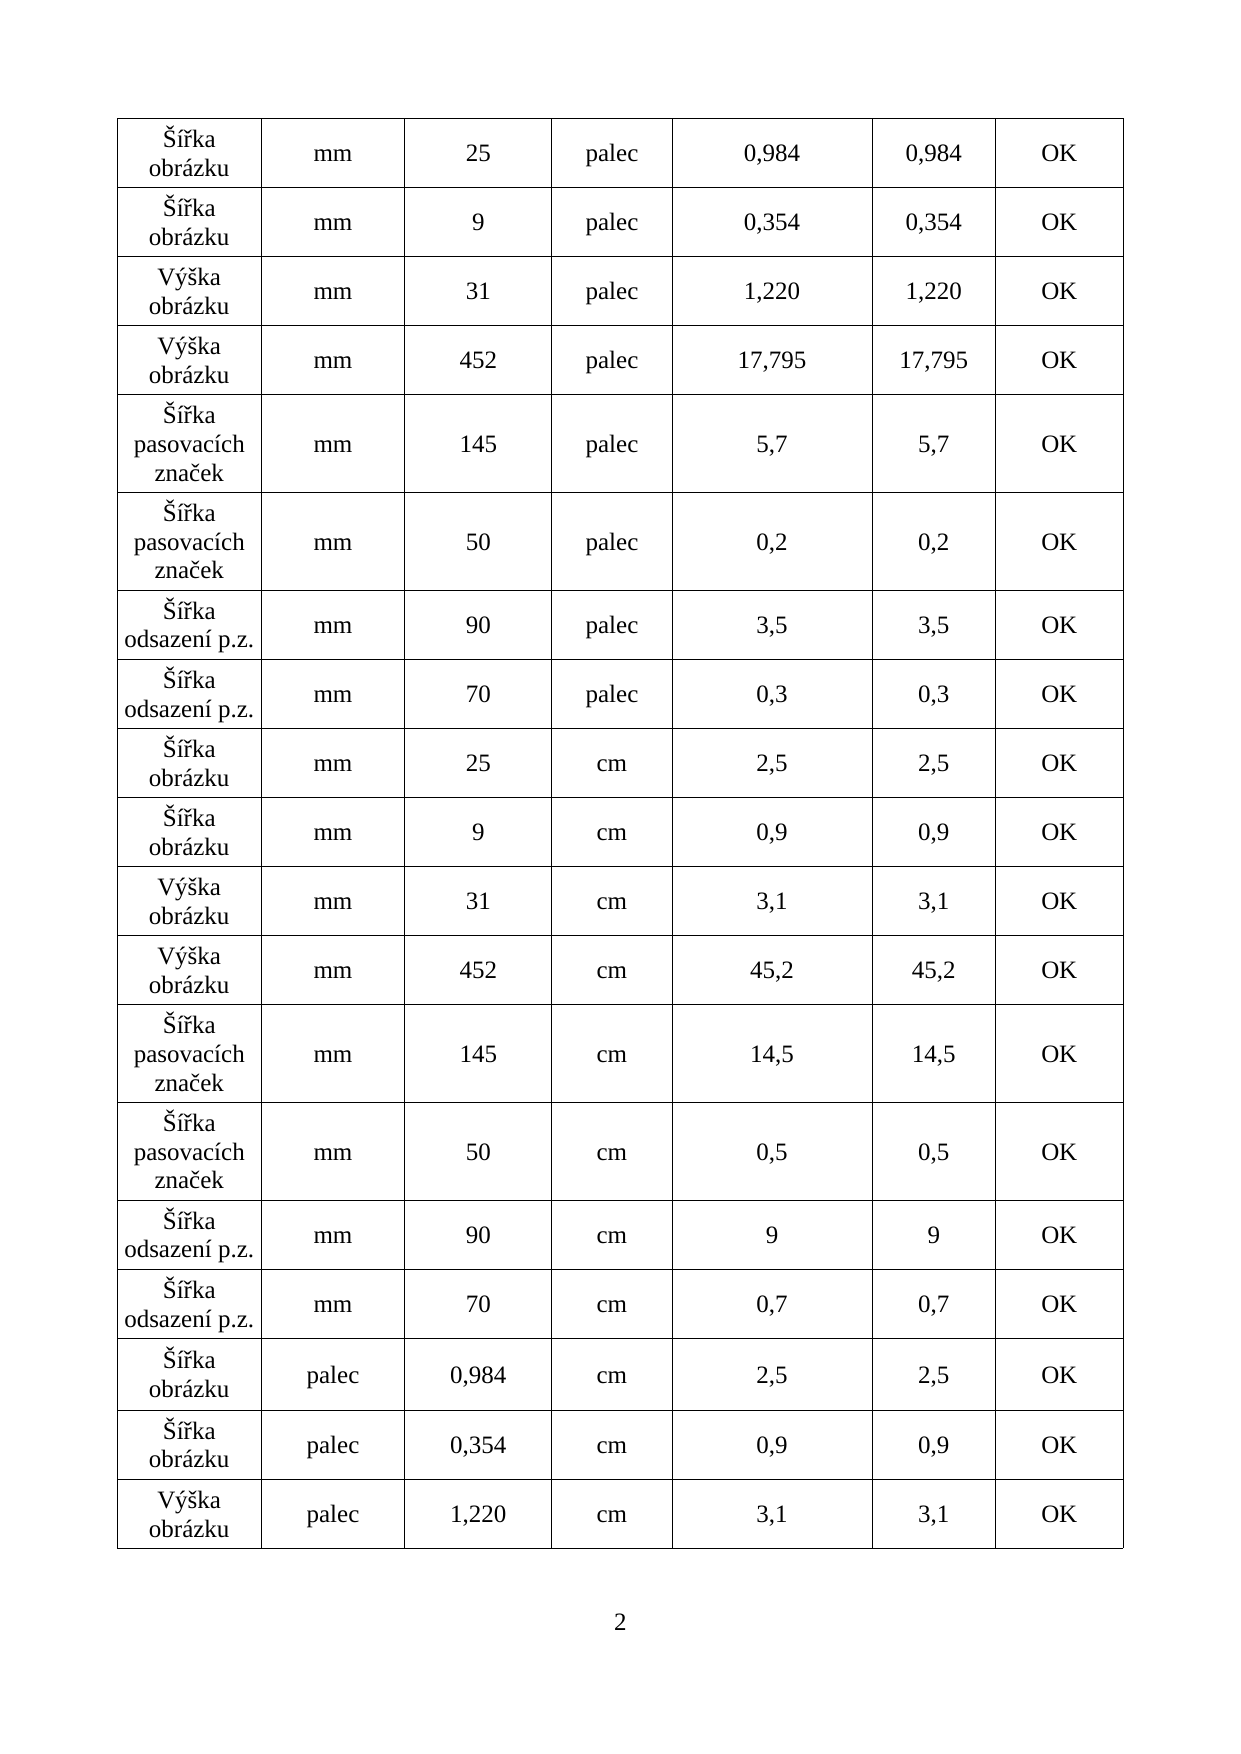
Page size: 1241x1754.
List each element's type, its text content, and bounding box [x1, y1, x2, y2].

table_cell 9 [873, 1201, 995, 1269]
table_cell 45,2 [673, 936, 872, 1004]
table_cell 0,5 [673, 1103, 872, 1200]
table_cell palec [552, 326, 672, 394]
table_cell 0,9 [673, 798, 872, 866]
table_cell OK [996, 188, 1123, 256]
table_cell 70 [405, 1270, 551, 1338]
table_cell mm [262, 493, 404, 590]
table_cell OK [996, 1480, 1123, 1548]
table_cell palec [552, 591, 672, 659]
table_cell OK [996, 119, 1123, 187]
table_cell Šířka obrázku [118, 729, 261, 797]
table_cell cm [552, 798, 672, 866]
table_cell OK [996, 326, 1123, 394]
table_cell 25 [405, 119, 551, 187]
table_cell cm [552, 1339, 672, 1410]
table_cell mm [262, 119, 404, 187]
table_cell mm [262, 257, 404, 325]
table_cell cm [552, 1411, 672, 1479]
table_cell OK [996, 1103, 1123, 1200]
table_cell 5,7 [873, 395, 995, 492]
table_cell 2,5 [873, 1339, 995, 1410]
table_cell OK [996, 591, 1123, 659]
table_cell 3,1 [873, 1480, 995, 1548]
table_cell OK [996, 729, 1123, 797]
table_cell palec [552, 660, 672, 728]
table_cell 0,9 [873, 798, 995, 866]
table_cell 0,9 [873, 1411, 995, 1479]
table_cell 70 [405, 660, 551, 728]
table_cell 0,2 [873, 493, 995, 590]
table_cell 0,7 [873, 1270, 995, 1338]
table_cell 3,1 [673, 867, 872, 935]
table_cell mm [262, 660, 404, 728]
table_cell 0,354 [873, 188, 995, 256]
table_cell 90 [405, 591, 551, 659]
table_cell 0,354 [673, 188, 872, 256]
table_cell mm [262, 936, 404, 1004]
table_cell 0,354 [405, 1411, 551, 1479]
table_cell palec [552, 188, 672, 256]
table_cell 0,9 [673, 1411, 872, 1479]
table_cell palec [262, 1411, 404, 1479]
table_cell mm [262, 1270, 404, 1338]
table_cell Výška obrázku [118, 1480, 261, 1548]
table_cell mm [262, 1005, 404, 1102]
table_cell OK [996, 1201, 1123, 1269]
table_cell 145 [405, 1005, 551, 1102]
table_cell 14,5 [673, 1005, 872, 1102]
table_cell 3,5 [673, 591, 872, 659]
table_cell 25 [405, 729, 551, 797]
table_cell mm [262, 1201, 404, 1269]
table_cell Šířka obrázku [118, 119, 261, 187]
table_cell Šířka odsazení p.z. [118, 1201, 261, 1269]
table_cell Výška obrázku [118, 326, 261, 394]
table_cell cm [552, 1005, 672, 1102]
table_cell cm [552, 1103, 672, 1200]
table_cell 452 [405, 326, 551, 394]
table_cell palec [552, 119, 672, 187]
table_cell Šířka odsazení p.z. [118, 660, 261, 728]
table_cell OK [996, 395, 1123, 492]
table_cell 2,5 [673, 729, 872, 797]
table_cell palec [552, 257, 672, 325]
table_cell Šířka pasovacích značek [118, 1103, 261, 1200]
table_cell Šířka obrázku [118, 188, 261, 256]
table_cell OK [996, 1411, 1123, 1479]
table_cell OK [996, 1270, 1123, 1338]
table_cell mm [262, 395, 404, 492]
table_cell OK [996, 936, 1123, 1004]
table_cell 0,7 [673, 1270, 872, 1338]
table_cell Šířka odsazení p.z. [118, 1270, 261, 1338]
table_cell 0,3 [873, 660, 995, 728]
table_cell mm [262, 867, 404, 935]
table_cell Výška obrázku [118, 936, 261, 1004]
table_cell Šířka obrázku [118, 1339, 261, 1410]
table_cell 1,220 [673, 257, 872, 325]
table_cell cm [552, 867, 672, 935]
table_cell Šířka pasovacích značek [118, 1005, 261, 1102]
table_cell palec [262, 1339, 404, 1410]
table_cell 9 [673, 1201, 872, 1269]
table_cell palec [552, 493, 672, 590]
table_cell 17,795 [873, 326, 995, 394]
table_cell 5,7 [673, 395, 872, 492]
table_cell OK [996, 1339, 1123, 1410]
table_cell palec [262, 1480, 404, 1548]
table_cell 50 [405, 1103, 551, 1200]
table_cell 1,220 [405, 1480, 551, 1548]
table_cell 2,5 [673, 1339, 872, 1410]
table_cell 9 [405, 798, 551, 866]
table_cell Výška obrázku [118, 257, 261, 325]
table_cell palec [552, 395, 672, 492]
table_cell OK [996, 660, 1123, 728]
table_cell 45,2 [873, 936, 995, 1004]
table_cell 452 [405, 936, 551, 1004]
table_cell Šířka obrázku [118, 798, 261, 866]
table_cell OK [996, 867, 1123, 935]
table_cell cm [552, 729, 672, 797]
table_cell 17,795 [673, 326, 872, 394]
table_cell cm [552, 1201, 672, 1269]
table_cell mm [262, 591, 404, 659]
table_cell cm [552, 1270, 672, 1338]
table_cell 31 [405, 867, 551, 935]
table_cell 31 [405, 257, 551, 325]
table_cell 0,5 [873, 1103, 995, 1200]
table_cell 0,2 [673, 493, 872, 590]
table_cell Šířka odsazení p.z. [118, 591, 261, 659]
table_cell OK [996, 257, 1123, 325]
table_cell 9 [405, 188, 551, 256]
table_cell mm [262, 1103, 404, 1200]
table_cell 50 [405, 493, 551, 590]
table_cell cm [552, 1480, 672, 1548]
table_cell 1,220 [873, 257, 995, 325]
table_cell 3,1 [673, 1480, 872, 1548]
table_cell Šířka pasovacích značek [118, 395, 261, 492]
table_cell Výška obrázku [118, 867, 261, 935]
table_cell OK [996, 798, 1123, 866]
table_cell 0,984 [673, 119, 872, 187]
table_cell 3,1 [873, 867, 995, 935]
table_cell mm [262, 326, 404, 394]
table_cell Šířka pasovacích značek [118, 493, 261, 590]
table_cell 0,984 [405, 1339, 551, 1410]
table_cell OK [996, 493, 1123, 590]
table_cell mm [262, 798, 404, 866]
table_cell 90 [405, 1201, 551, 1269]
table_cell 2,5 [873, 729, 995, 797]
table_cell cm [552, 936, 672, 1004]
table_cell Šířka obrázku [118, 1411, 261, 1479]
table_cell 145 [405, 395, 551, 492]
table_cell 0,984 [873, 119, 995, 187]
table_cell mm [262, 729, 404, 797]
table_cell 3,5 [873, 591, 995, 659]
table_cell 14,5 [873, 1005, 995, 1102]
table_cell OK [996, 1005, 1123, 1102]
table_cell mm [262, 188, 404, 256]
table_cell 0,3 [673, 660, 872, 728]
